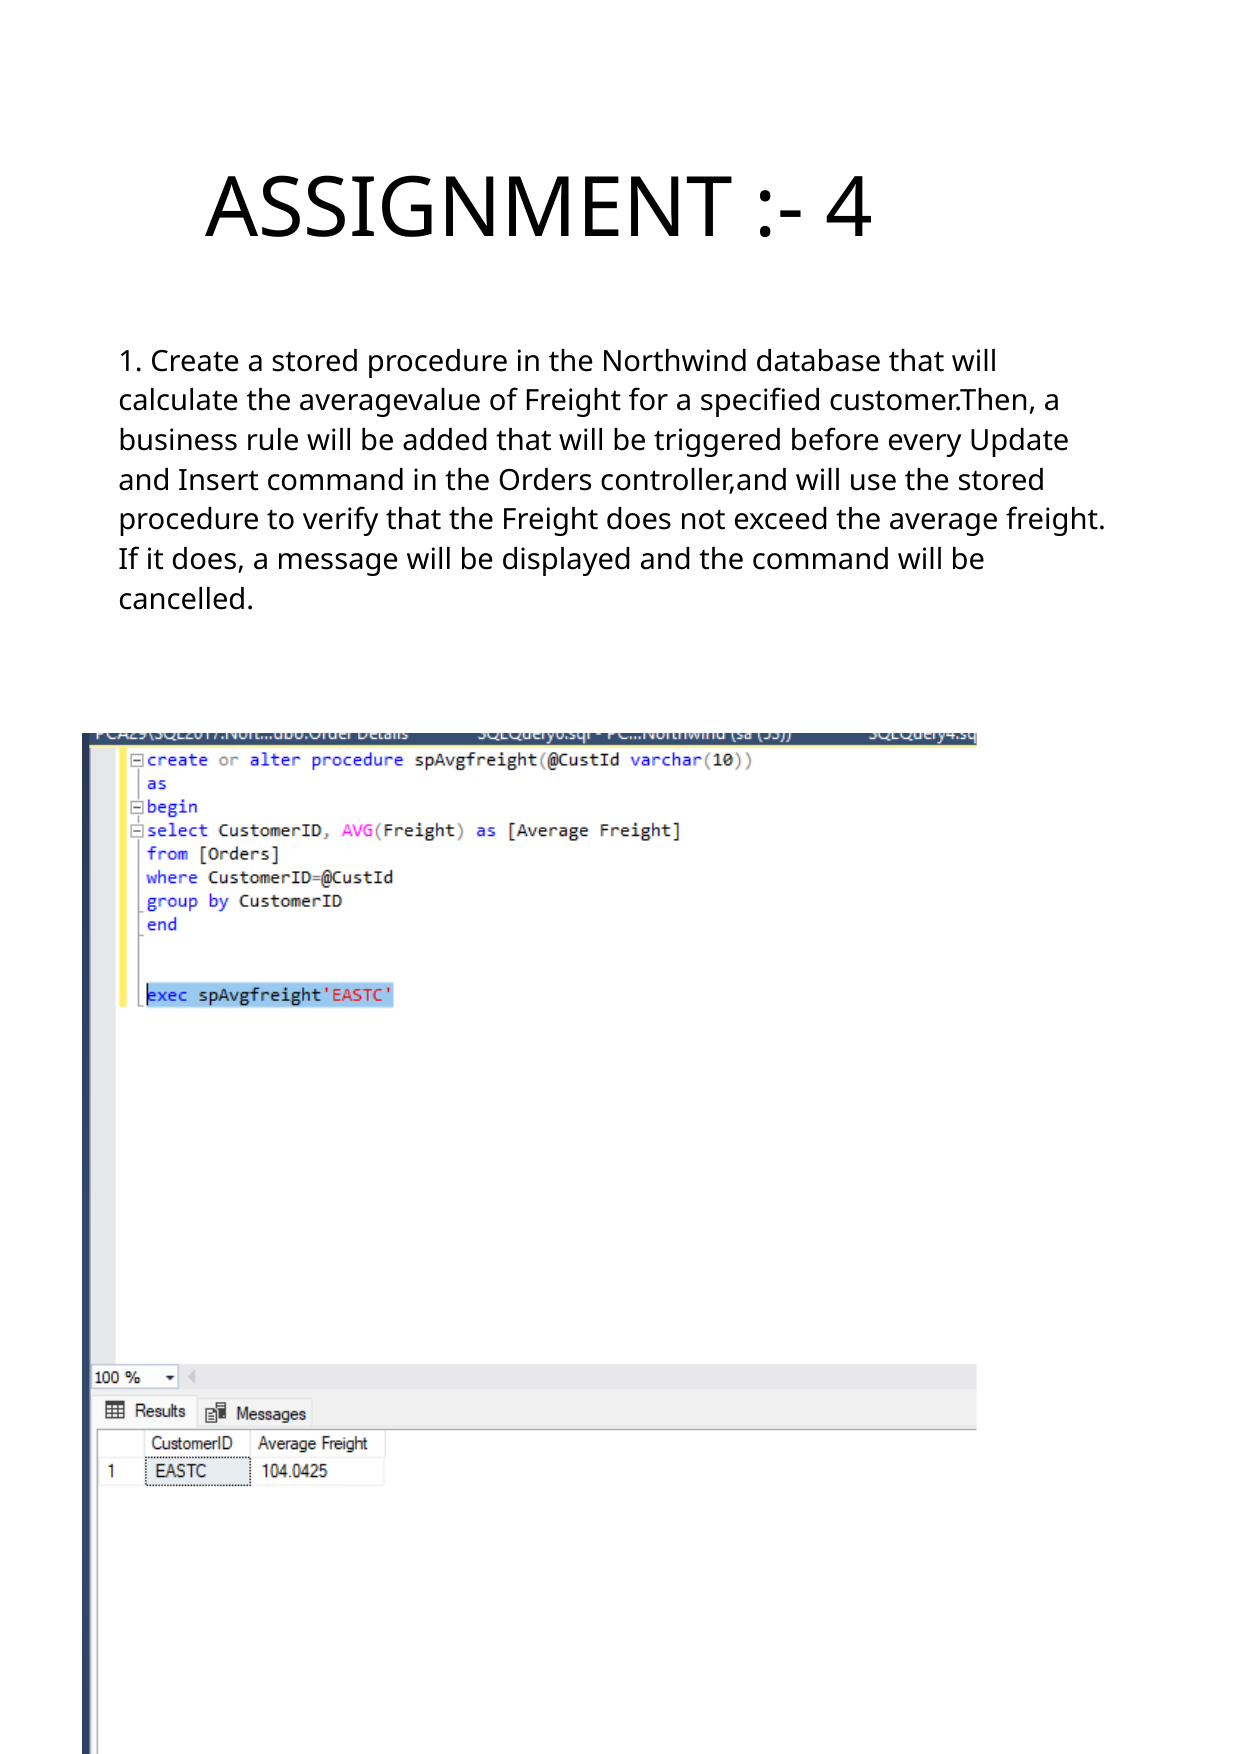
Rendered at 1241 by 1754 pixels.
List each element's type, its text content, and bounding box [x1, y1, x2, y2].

text 1. Create a stored procedure in the Northwind database that will calculate the averagevalue of Freight for a specified customer.Then, a business rule will be added that will be triggered before every Update and Insert command in the Orders controller,and will use the stored procedure to verify that the Freight does not exceed the average freight. If it does, a message will be displayed and the command will be cancelled. [118, 340, 1122, 618]
picture [82, 733, 373, 1754]
text ASSIGNMENT :- 4 [118, 147, 1122, 260]
